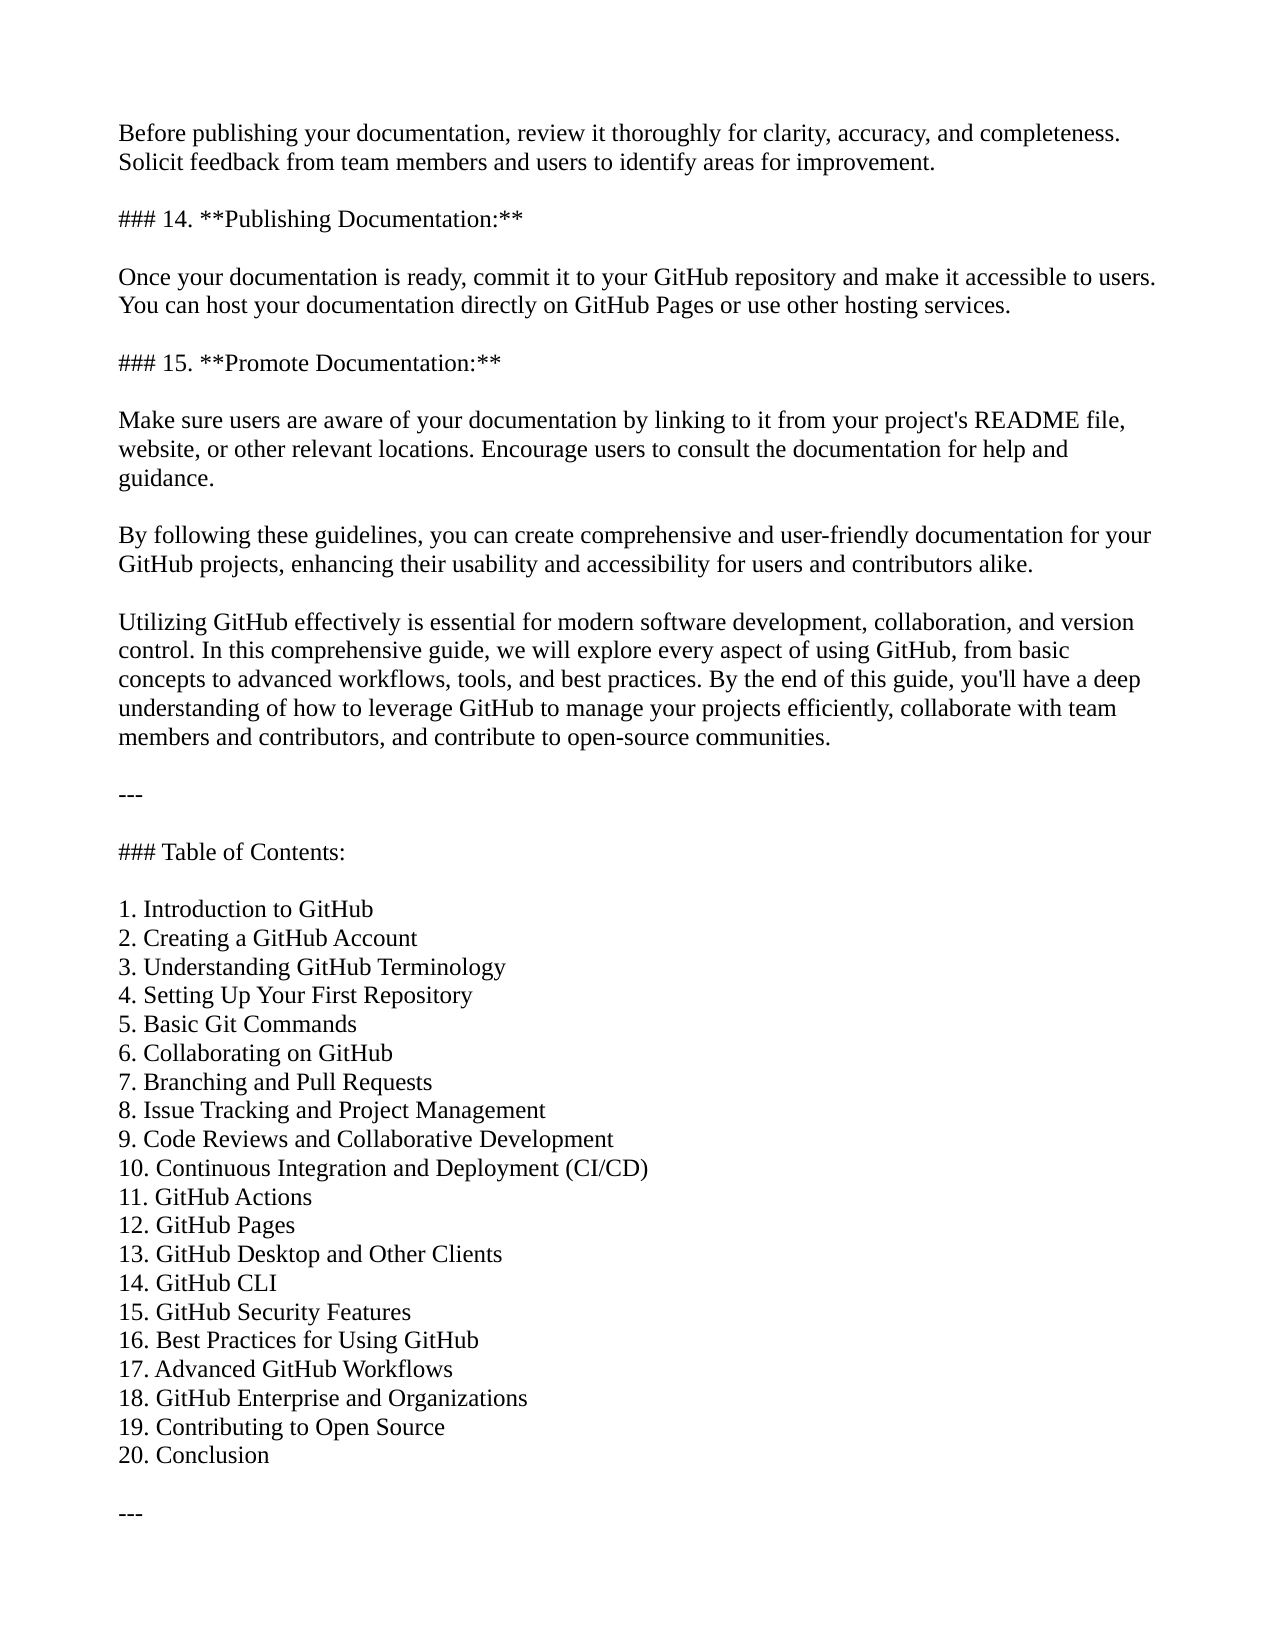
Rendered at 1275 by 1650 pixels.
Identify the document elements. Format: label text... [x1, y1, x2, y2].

text ### 15. **Promote Documentation:** [118, 348, 1157, 377]
text --- [118, 1498, 1157, 1527]
text ### Table of Contents: [118, 837, 1157, 866]
text 18. GitHub Enterprise and Organizations [118, 1383, 1157, 1412]
text Utilizing GitHub effectively is essential for modern software development, collaboration, and version control. In this comprehensive guide, we will explore every aspect of using GitHub, from basic concepts to advanced workflows, tools, and best practices. By the end of this guide, you'll have a deep understanding of how to leverage GitHub to manage your projects efficiently, collaborate with team members and contributors, and contribute to open-source communities. [118, 607, 1157, 751]
text By following these guidelines, you can create comprehensive and user-friendly documentation for your GitHub projects, enhancing their usability and accessibility for users and contributors alike. [118, 521, 1157, 578]
text 2. Creating a GitHub Account [118, 923, 1157, 952]
text 4. Setting Up Your First Repository [118, 981, 1157, 1009]
text Once your documentation is ready, commit it to your GitHub repository and make it accessible to users. You can host your documentation directly on GitHub Pages or use other hosting services. [118, 262, 1157, 319]
text 12. GitHub Pages [118, 1211, 1157, 1239]
text 3. Understanding GitHub Terminology [118, 952, 1157, 981]
text 11. GitHub Actions [118, 1182, 1157, 1211]
text Make sure users are aware of your documentation by linking to it from your project's README file, website, or other relevant locations. Encourage users to consult the documentation for help and guidance. [118, 406, 1157, 492]
text 6. Collaborating on GitHub [118, 1038, 1157, 1067]
text 13. GitHub Desktop and Other Clients [118, 1239, 1157, 1268]
text 17. Advanced GitHub Workflows [118, 1354, 1157, 1383]
text 15. GitHub Security Features [118, 1297, 1157, 1326]
text 20. Conclusion [118, 1441, 1157, 1469]
text 8. Issue Tracking and Project Management [118, 1096, 1157, 1124]
text 16. Best Practices for Using GitHub [118, 1326, 1157, 1354]
text 10. Continuous Integration and Deployment (CI/CD) [118, 1153, 1157, 1182]
text 7. Branching and Pull Requests [118, 1067, 1157, 1096]
text Before publishing your documentation, review it thoroughly for clarity, accuracy, and completeness. Solicit feedback from team members and users to identify areas for improvement. [118, 118, 1157, 176]
text 19. Contributing to Open Source [118, 1412, 1157, 1441]
text ### 14. **Publishing Documentation:** [118, 204, 1157, 233]
text 1. Introduction to GitHub [118, 894, 1157, 923]
text 14. GitHub CLI [118, 1268, 1157, 1297]
text 9. Code Reviews and Collaborative Development [118, 1124, 1157, 1153]
text 5. Basic Git Commands [118, 1009, 1157, 1038]
text --- [118, 779, 1157, 808]
